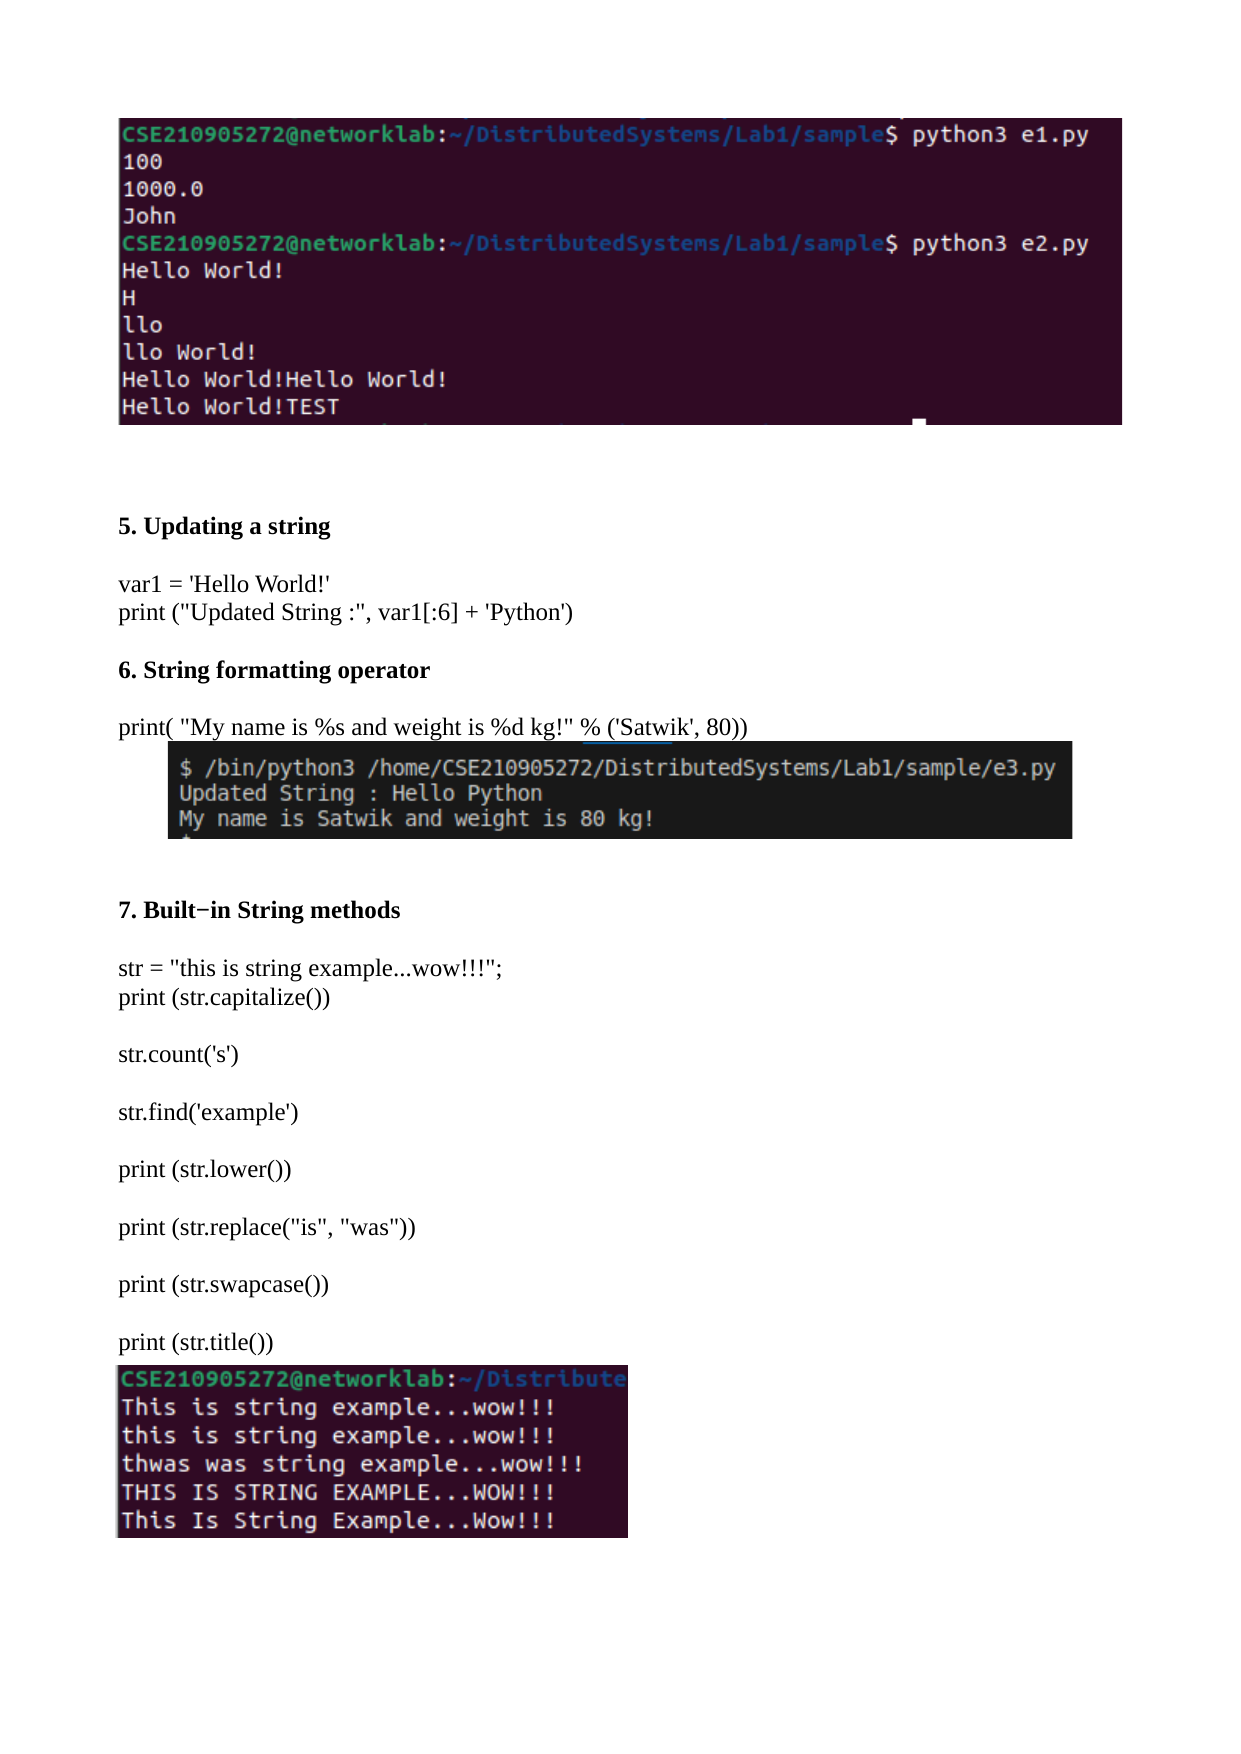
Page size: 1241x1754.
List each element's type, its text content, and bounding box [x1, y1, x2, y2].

picture [167, 741, 1073, 839]
text print ("Updated String :", var1[:6] + 'Python') [118, 597, 1122, 626]
text str = "this is string example...wow!!!"; [118, 953, 1122, 982]
text str.count('s') [118, 1039, 1122, 1068]
text 5. Updating a string [118, 511, 1122, 540]
text 6. String formatting operator [118, 655, 1122, 684]
text print( "My name is %s and weight is %d kg!" % ('Satwik', 80)) [118, 712, 1122, 741]
text print (str.capitalize()) [118, 982, 1122, 1011]
text print (str.replace("is", "was")) [118, 1212, 1122, 1241]
text var1 = 'Hello World!' [118, 569, 1122, 597]
text print (str.title()) [118, 1327, 1122, 1356]
picture [115, 1365, 628, 1538]
picture [118, 118, 1123, 425]
text print (str.swapcase()) [118, 1269, 1122, 1298]
text 7. Built−in String methods [118, 896, 1122, 924]
text str.find('example') [118, 1097, 1122, 1126]
text print (str.lower()) [118, 1154, 1122, 1183]
